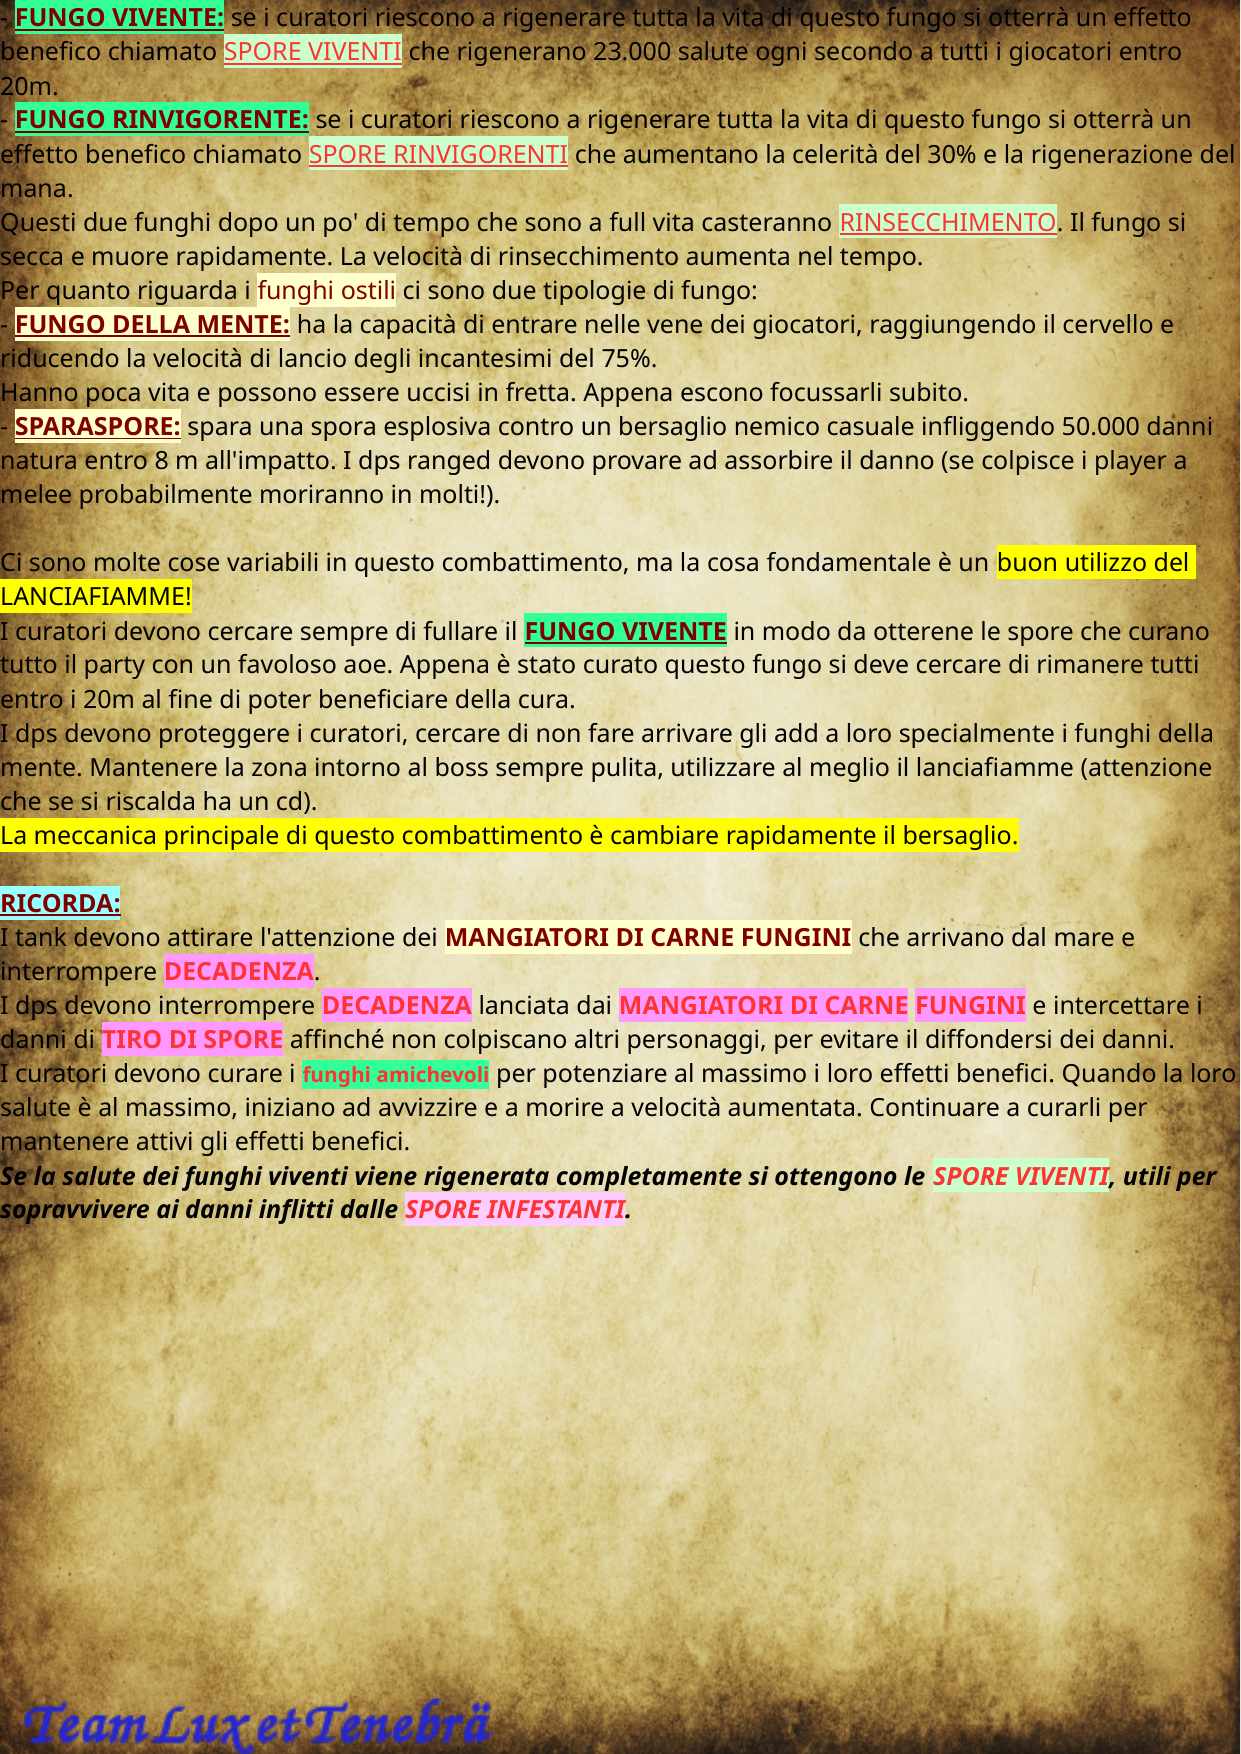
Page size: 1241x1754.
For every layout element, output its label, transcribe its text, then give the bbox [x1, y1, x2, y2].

text I curatori devono curare i funghi amichevoli per potenziare al massimo i loro effetti benefici. Quando la loro salute è al massimo, iniziano ad avvizzire e a morire a velocità aumentata. Continuare a curarli per mantenere attivi gli effetti benefici. [0, 1056, 1240, 1158]
text I dps devono proteggere i curatori, cercare di non fare arrivare gli add a loro specialmente i funghi della mente. Mantenere la zona intorno al boss sempre pulita, utilizzare al meglio il lanciafiamme (attenzione che se si riscalda ha un cd). [0, 715, 1240, 817]
text Ci sono molte cose variabili in questo combattimento, ma la cosa fondamentale è un buon utilizzo del LANCIAFIAMME! [0, 545, 1240, 613]
text - FUNGO VIVENTE: se i curatori riescono a rigenerare tutta la vita di questo fungo si otterrà un effetto benefico chiamato SPORE VIVENTI che rigenerano 23.000 salute ogni secondo a tutti i giocatori entro 20m. [0, 0, 1240, 102]
text Hanno poca vita e possono essere uccisi in fretta. Appena escono focussarli subito. [0, 375, 1240, 409]
text Se la salute dei funghi viventi viene rigenerata completamente si ottengono le SPORE VIVENTI, utili per sopravvivere ai danni inflitti dalle SPORE INFESTANTI. [0, 1158, 1240, 1226]
text I dps devono interrompere DECADENZA lanciata dai MANGIATORI DI CARNE FUNGINI e intercettare i danni di TIRO DI SPORE affinché non colpiscano altri personaggi, per evitare il diffondersi dei danni. [0, 988, 1240, 1056]
text I curatori devono cercare sempre di fullare il FUNGO VIVENTE in modo da otterene le spore che curano tutto il party con un favoloso aoe. Appena è stato curato questo fungo si deve cercare di rimanere tutti entro i 20m al fine di poter beneficiare della cura. [0, 613, 1240, 715]
picture [0, 0, 1241, 1754]
text Questi due funghi dopo un po' di tempo che sono a full vita casteranno RINSECCHIMENTO. Il fungo si secca e muore rapidamente. La velocità di rinsecchimento aumenta nel tempo. [0, 204, 1240, 272]
text - SPARASPORE: spara una spora esplosiva contro un bersaglio nemico casuale infliggendo 50.000 danni natura entro 8 m all'impatto. I dps ranged devono provare ad assorbire il danno (se colpisce i player a melee probabilmente moriranno in molti!). [0, 409, 1240, 511]
text I tank devono attirare l'attenzione dei MANGIATORI DI CARNE FUNGINI che arrivano dal mare e interrompere DECADENZA. [0, 920, 1240, 988]
text - FUNGO DELLA MENTE: ha la capacità di entrare nelle vene dei giocatori, raggiungendo il cervello e riducendo la velocità di lancio degli incantesimi del 75%. [0, 307, 1240, 375]
text Per quanto riguarda i funghi ostili ci sono due tipologie di fungo: [0, 272, 1240, 307]
text La meccanica principale di questo combattimento è cambiare rapidamente il bersaglio. [0, 817, 1240, 852]
text - FUNGO RINVIGORENTE: se i curatori riescono a rigenerare tutta la vita di questo fungo si otterrà un effetto benefico chiamato SPORE RINVIGORENTI che aumentano la celerità del 30% e la rigenerazione del mana. [0, 102, 1240, 204]
text RICORDA: [0, 886, 1240, 920]
